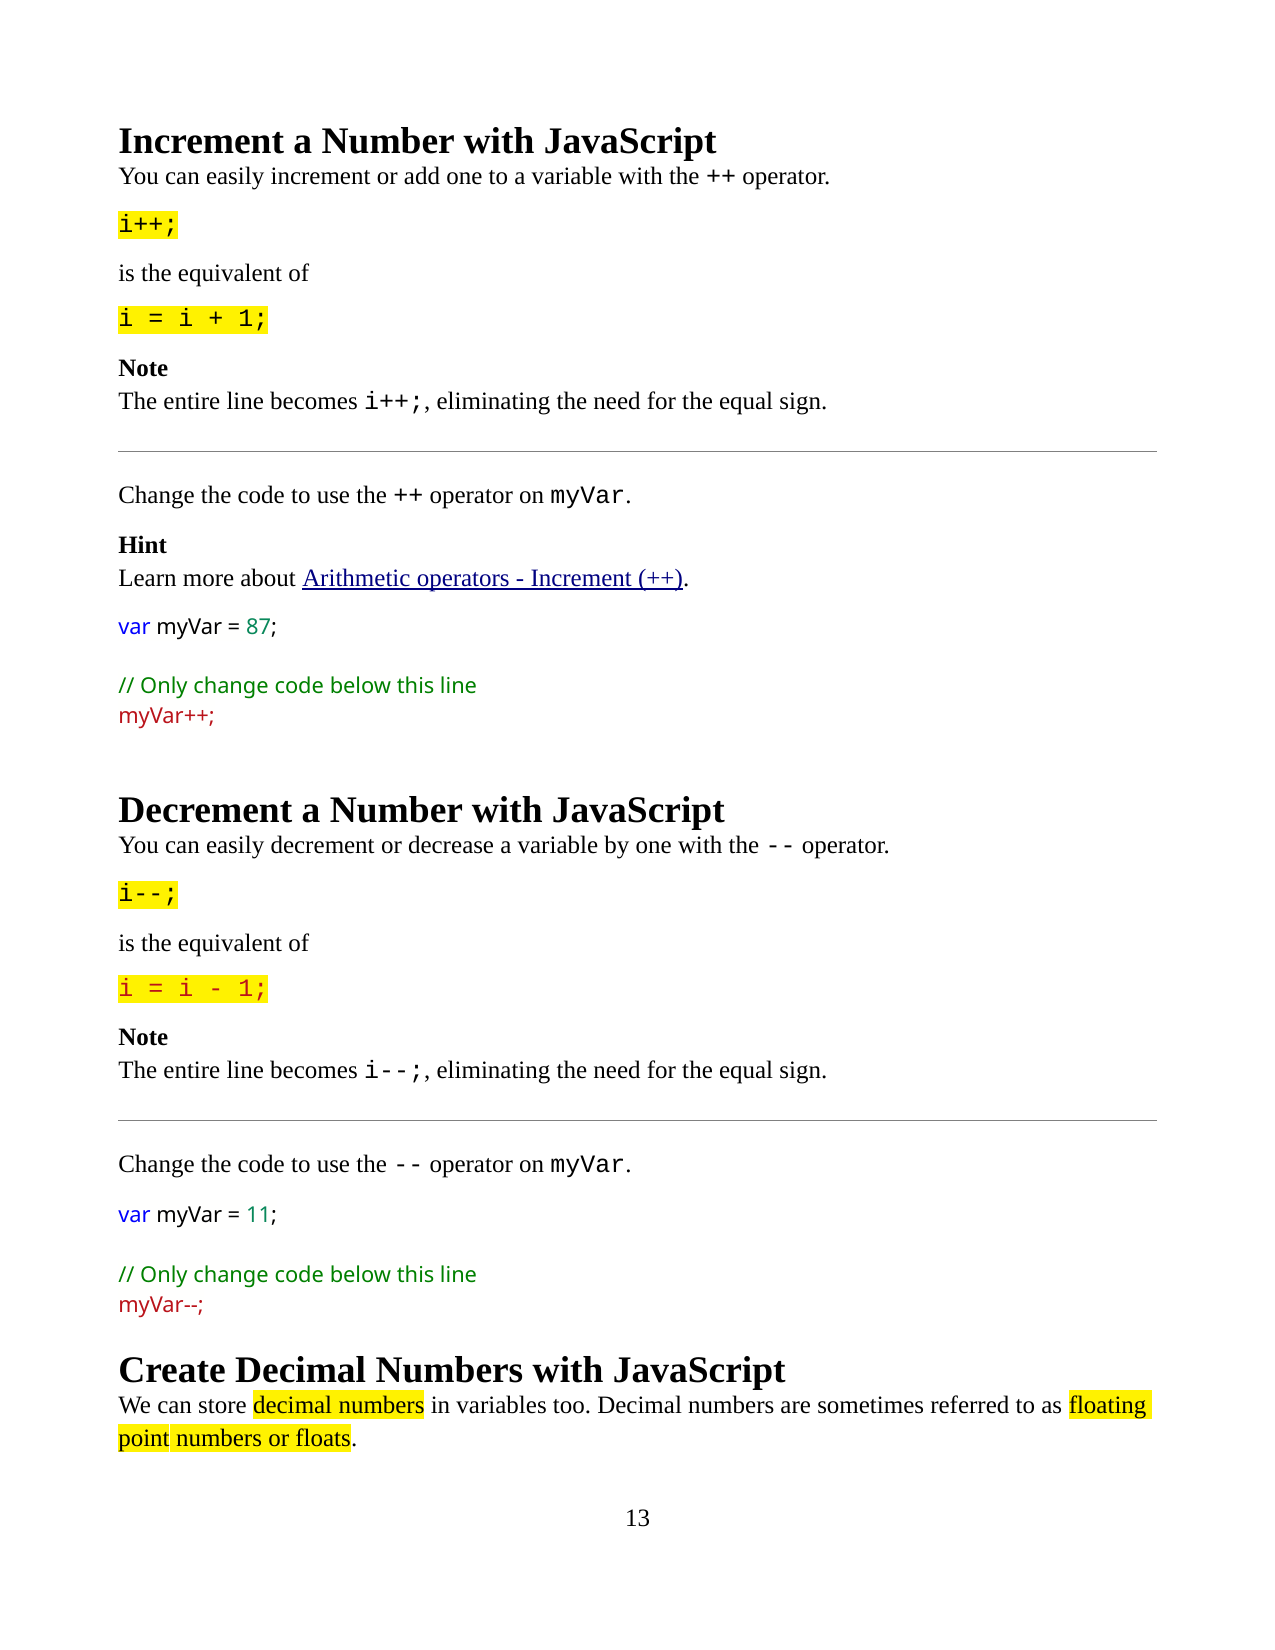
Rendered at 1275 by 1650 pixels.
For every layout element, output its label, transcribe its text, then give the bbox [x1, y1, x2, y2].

text Change the code to use the -- operator on myVar. [118, 1149, 1157, 1180]
text You can easily decrement or decrease a variable by one with the -- operator. [118, 831, 1157, 861]
text i = i - 1; [118, 975, 1157, 1003]
text myVar++; [118, 700, 1157, 730]
subtitle Decrement a Number with JavaScript [118, 787, 1157, 831]
text var myVar = 11; [118, 1199, 1157, 1229]
text i--; [118, 881, 1157, 909]
text // Only change code below this line [118, 670, 1157, 700]
text Hint Learn more about Arithmetic operators - Increment (++). [118, 530, 1157, 592]
text i++; [118, 211, 1157, 239]
text is the equivalent of [118, 928, 1157, 956]
text var myVar = 87; [118, 611, 1157, 641]
subtitle Increment a Number with JavaScript [118, 118, 1157, 161]
text i = i + 1; [118, 306, 1157, 334]
subtitle Create Decimal Numbers with JavaScript [118, 1347, 1157, 1390]
text Change the code to use the ++ operator on myVar. [118, 480, 1157, 511]
text Note The entire line becomes i--;, eliminating the need for the equal sign. [118, 1022, 1157, 1086]
text We can store decimal numbers in variables too. Decimal numbers are sometimes referred to as floating point numbers or floats. [118, 1390, 1157, 1452]
text Note The entire line becomes i++;, eliminating the need for the equal sign. [118, 353, 1157, 417]
text myVar--; [118, 1289, 1157, 1318]
text is the equivalent of [118, 258, 1157, 287]
text // Only change code below this line [118, 1259, 1157, 1289]
text You can easily increment or add one to a variable with the ++ operator. [118, 161, 1157, 192]
